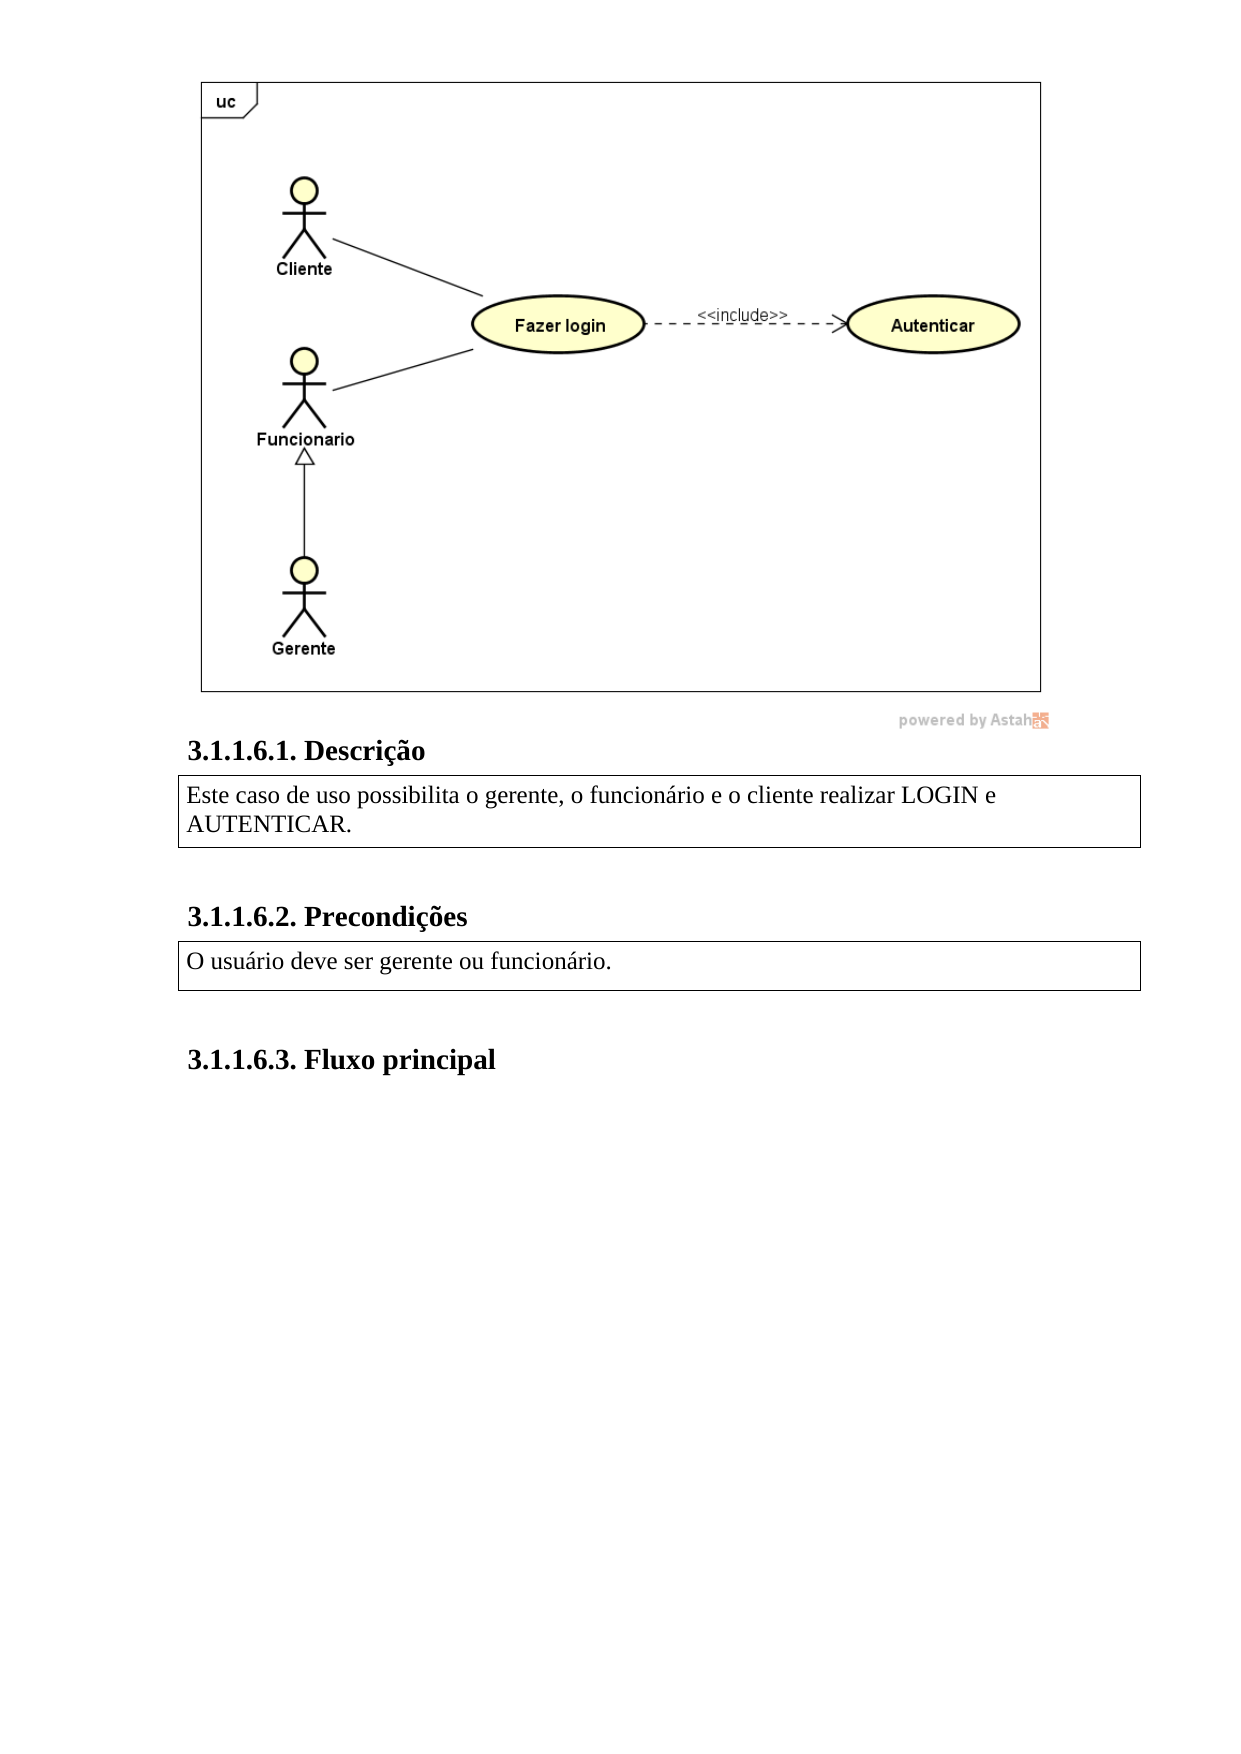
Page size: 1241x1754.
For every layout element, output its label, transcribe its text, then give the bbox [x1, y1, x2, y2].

table_header O usuário deve ser gerente ou funcionário. [179, 942, 1140, 989]
table_header Este caso de uso possibilita o gerente, o funcionário e o cliente realizar LOGIN e AUTENTICAR. [179, 776, 1140, 847]
text 3.1.1.6.3. Fluxo principal [187, 1042, 1055, 1075]
picture [187, 68, 1053, 734]
text 3.1.1.6.1. Descrição [187, 75, 1055, 767]
text 3.1.1.6.2. Precondições [187, 899, 1055, 933]
